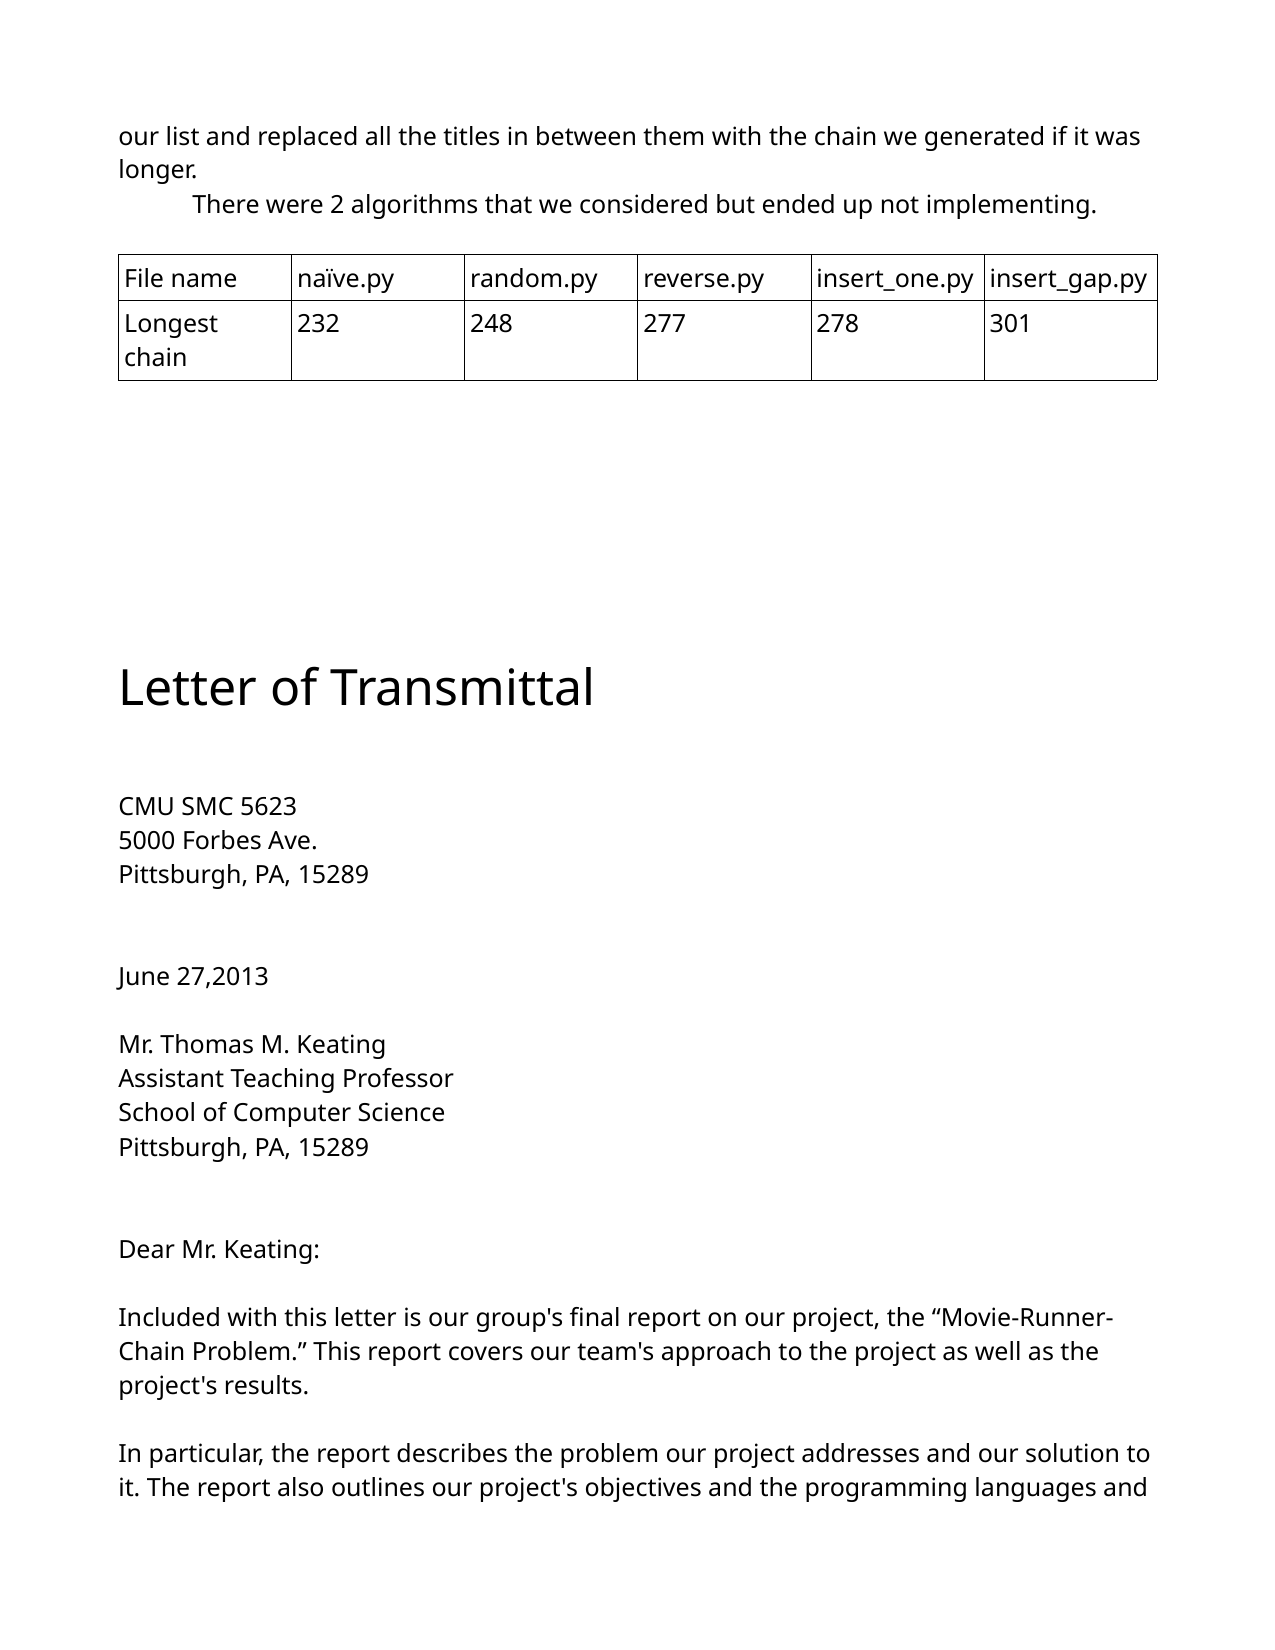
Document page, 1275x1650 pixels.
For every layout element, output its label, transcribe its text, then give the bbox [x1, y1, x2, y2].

table_header insert_one.py [812, 255, 984, 300]
table_cell 232 [292, 301, 464, 380]
table_header File name [119, 255, 291, 300]
table_header insert_gap.py [985, 255, 1157, 300]
table_header random.py [465, 255, 637, 300]
text School of Computer Science [118, 1095, 1157, 1129]
table_cell Longest chain [119, 301, 291, 380]
table_cell 277 [638, 301, 811, 380]
table_cell 301 [985, 301, 1157, 380]
table_cell 278 [812, 301, 984, 380]
text Assistant Teaching Professor [118, 1061, 1157, 1095]
text CMU SMC 5623 [118, 788, 1157, 823]
text 5000 Forbes Ave. [118, 823, 1157, 857]
text June 27,2013 [118, 959, 1157, 993]
text Letter of Transmittal [118, 652, 1157, 720]
text In particular, the report describes the problem our project addresses and our solution to it. The report also outlines our project's objectives and the programming languages and [118, 1436, 1157, 1504]
table_header naïve.py [292, 255, 464, 300]
text Dear Mr. Keating: [118, 1231, 1157, 1265]
text Pittsburgh, PA, 15289 [118, 1129, 1157, 1163]
text Mr. Thomas M. Keating [118, 1027, 1157, 1061]
text Pittsburgh, PA, 15289 [118, 857, 1157, 891]
text Included with this letter is our group's final report on our project, the “Movie-Runner-Chain Problem.” This report covers our team's approach to the project as well as the project's results. [118, 1299, 1157, 1402]
text There were 2 algorithms that we considered but ended up not implementing. [118, 186, 1157, 220]
table_cell 248 [465, 301, 637, 380]
table_header reverse.py [638, 255, 811, 300]
text our list and replaced all the titles in between them with the chain we generated if it was longer. [118, 118, 1157, 186]
